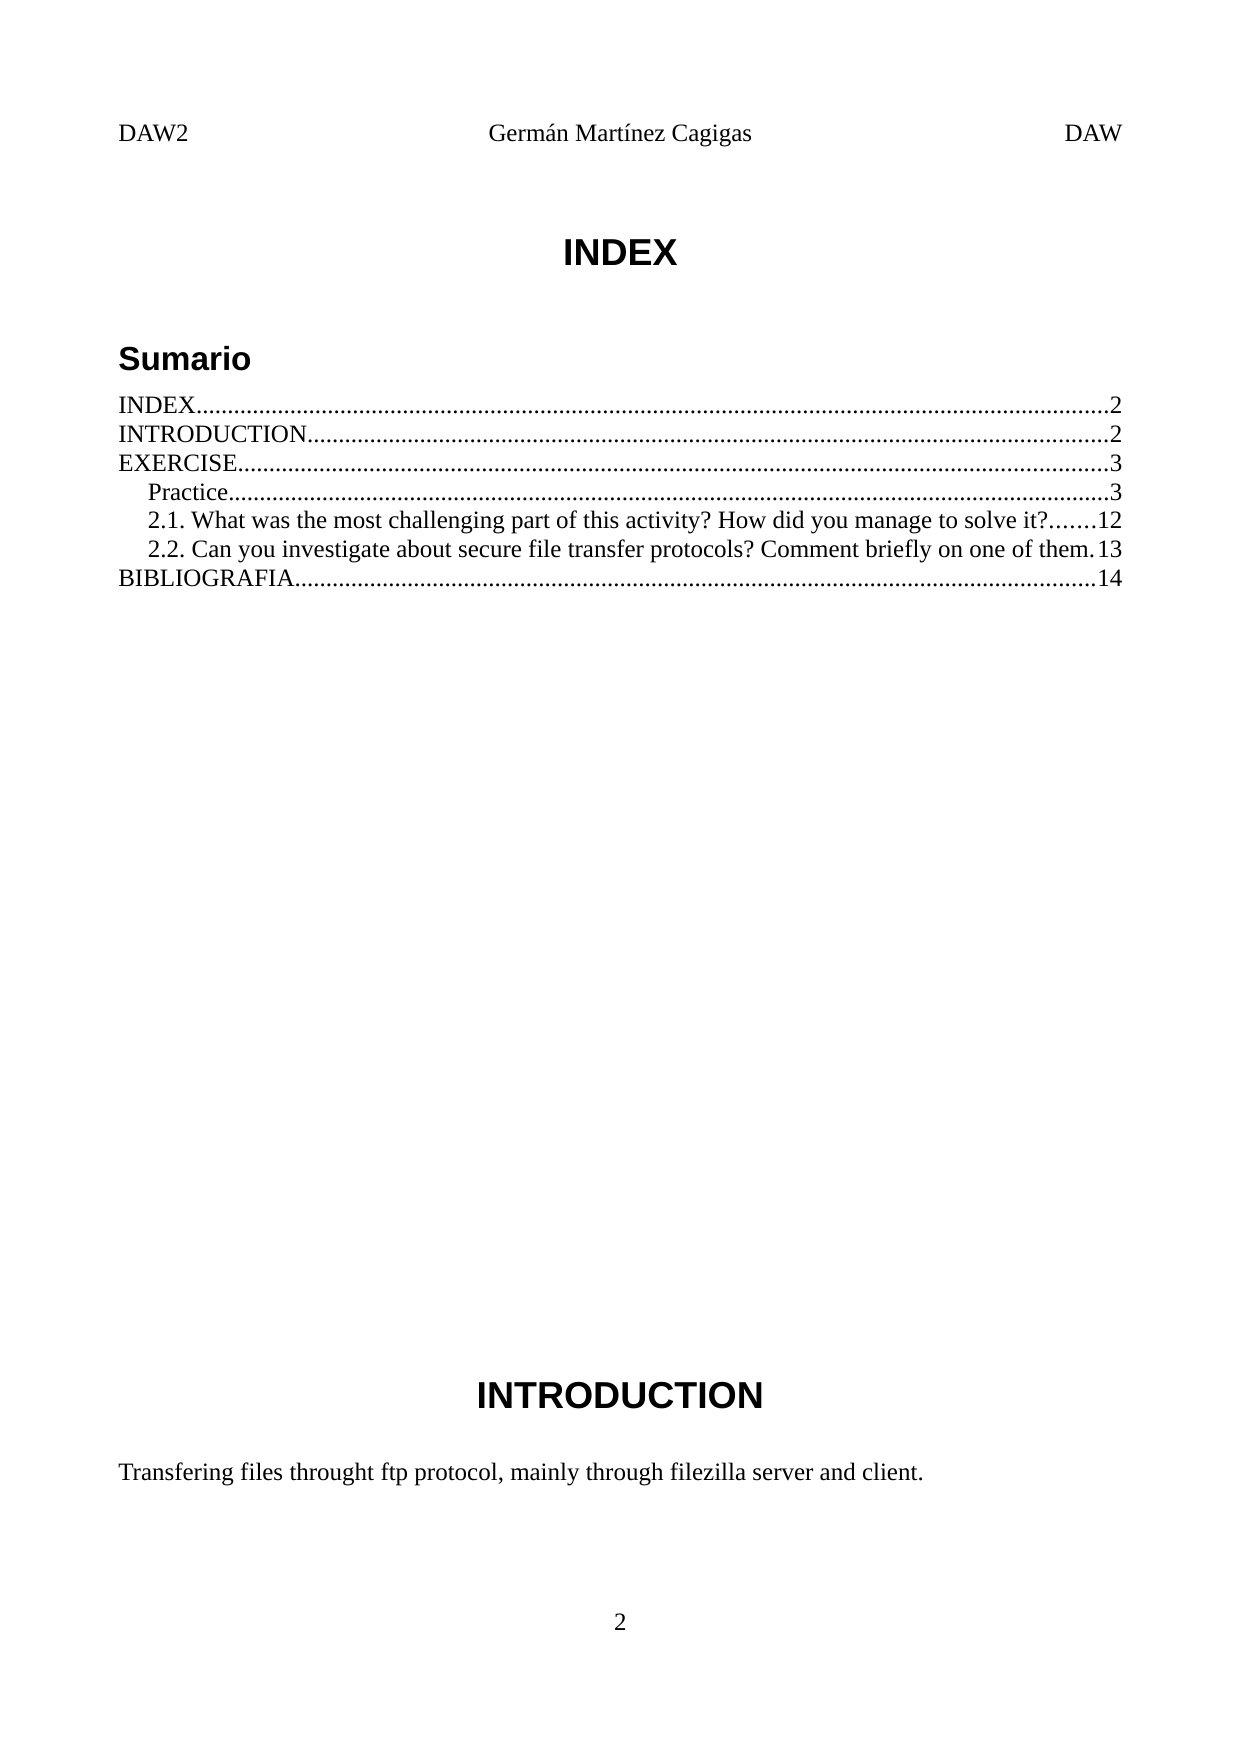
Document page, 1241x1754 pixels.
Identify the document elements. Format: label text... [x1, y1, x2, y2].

text Transfering files throught ftp protocol, mainly through filezilla server and client. [118, 1457, 1122, 1486]
text INDEX 2 [118, 390, 1122, 419]
subtitle Sumario [118, 339, 1122, 378]
text EXERCISE 3 [118, 448, 1122, 477]
subtitle INDEX [118, 230, 1122, 273]
text 2.1. What was the most challenging part of this activity? How did you manage to solve it? 12 [148, 505, 1122, 534]
text 2.2. Can you investigate about secure file transfer protocols? Comment briefly on one of them 13 [148, 534, 1122, 563]
text INTRODUCTION 2 [118, 419, 1122, 448]
text BIBLIOGRAFIA 14 [118, 563, 1122, 592]
subtitle INTRODUCTION [118, 1373, 1122, 1416]
text Practice. 3 [148, 477, 1122, 505]
